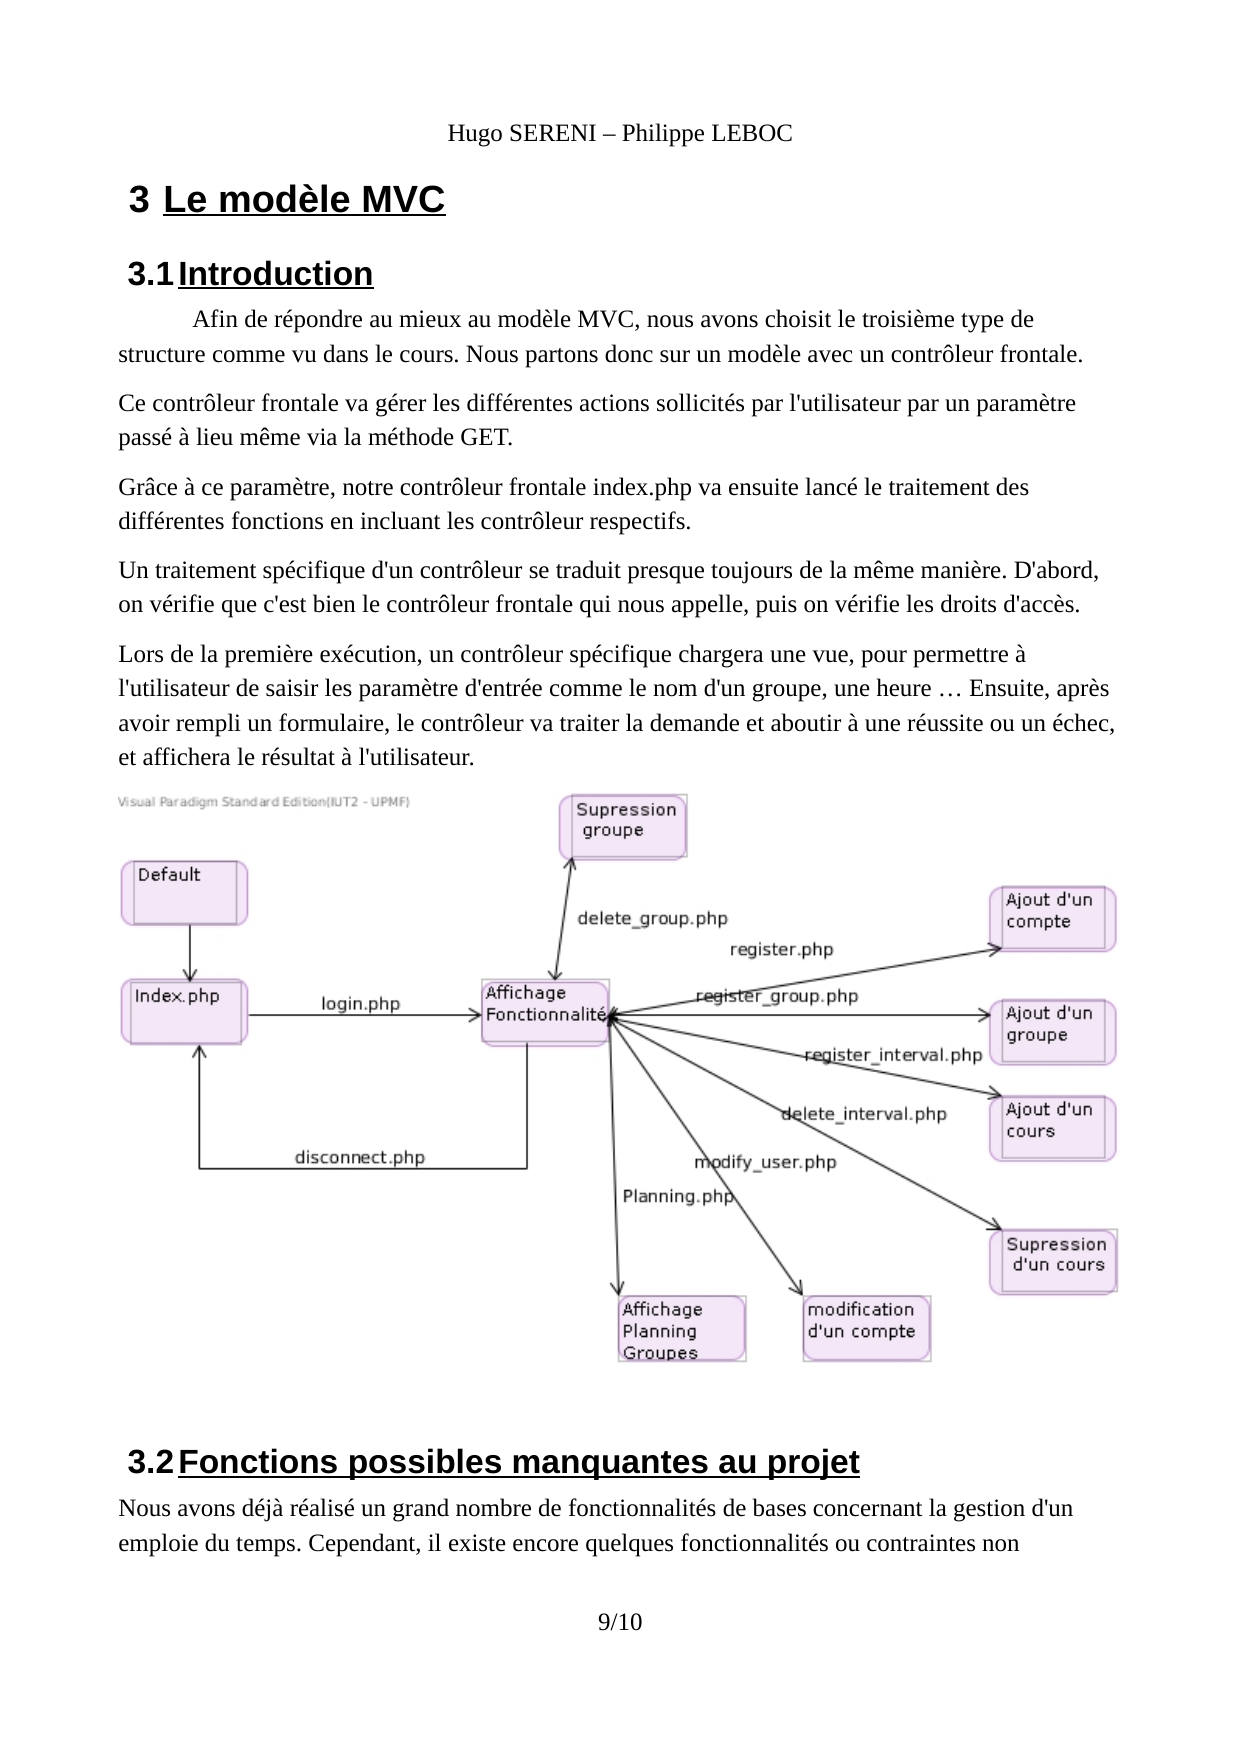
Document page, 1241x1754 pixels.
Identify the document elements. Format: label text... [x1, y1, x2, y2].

text Afin de répondre au mieux au modèle MVC, nous avons choisit le troisième type de structure comme vu dans le cours. Nous partons donc sur un modèle avec un contrôleur frontale. [118, 304, 1122, 368]
text Un traitement spécifique d'un contrôleur se traduit presque toujours de la même manière. D'abord, on vérifie que c'est bien le contrôleur frontale qui nous appelle, puis on vérifie les droits d'accès. [118, 555, 1122, 618]
subtitle Fonctions possibles manquantes au projet [118, 1442, 1122, 1481]
text Ce contrôleur frontale va gérer les différentes actions sollicités par l'utilisateur par un paramètre passé à lieu même via la méthode GET. [118, 388, 1122, 451]
subtitle Introduction [118, 253, 1122, 292]
text Lors de la première exécution, un contrôleur spécifique chargera une vue, pour permettre à l'utilisateur de saisir les paramètre d'entrée comme le nom d'un groupe, une heure … Ensuite, après avoir rempli un formulaire, le contrôleur va traiter la demande et aboutir à une réussite ou un échec, et affichera le résultat à l'utilisateur. [118, 639, 1122, 771]
picture [118, 791, 1123, 1367]
text Nous avons déjà réalisé un grand nombre de fonctionnalités de bases concernant la gestion d'un emploie du temps. Cependant, il existe encore quelques fonctionnalités ou contraintes non [118, 1493, 1122, 1557]
text Grâce à ce paramètre, notre contrôleur frontale index.php va ensuite lancé le traitement des différentes fonctions en incluant les contrôleur respectifs. [118, 472, 1122, 535]
subtitle Le modèle MVC [118, 176, 1122, 220]
